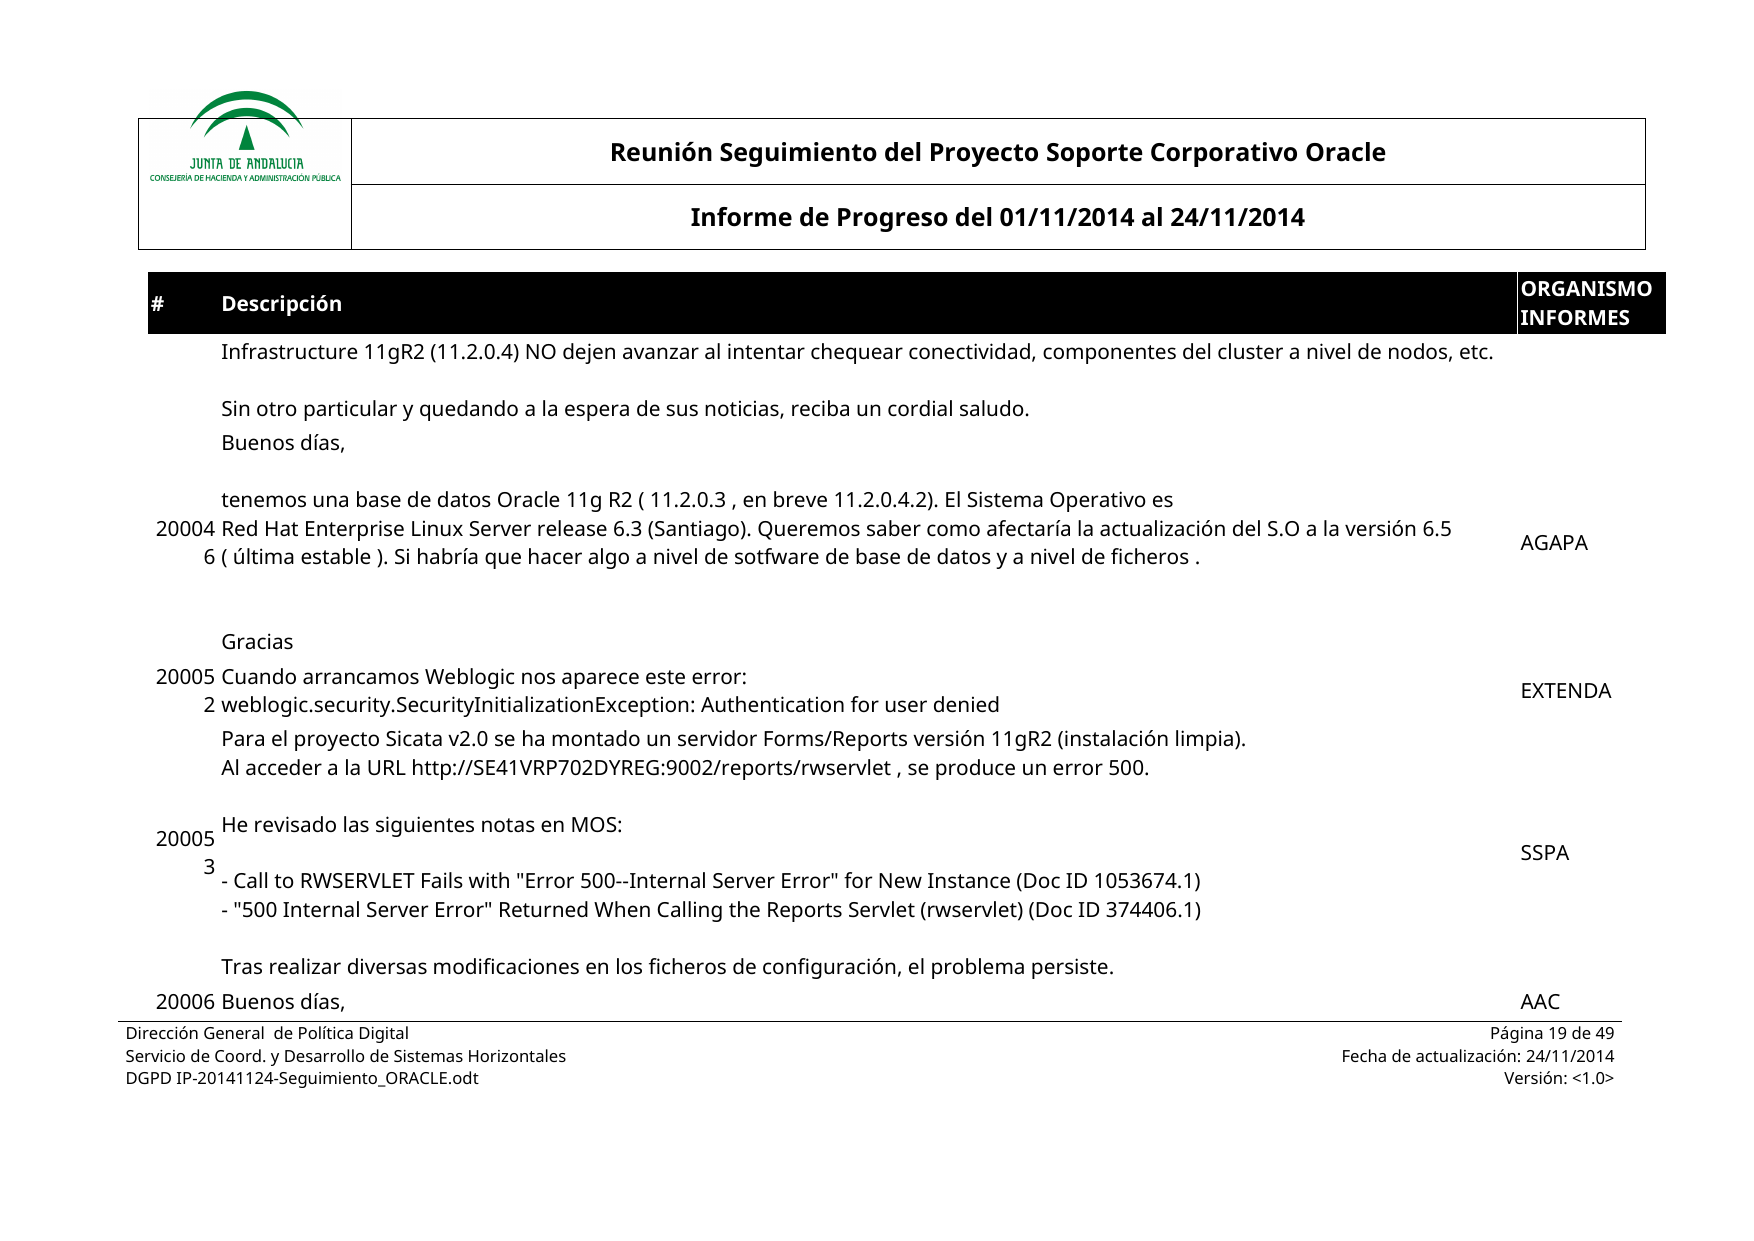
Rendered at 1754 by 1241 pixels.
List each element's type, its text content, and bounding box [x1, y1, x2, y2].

table_cell Infrastructure 11gR2 (11.2.0.4) NO dejen avanzar al intentar chequear conectividad, componentes del cluster a nivel de nodos, etc. Sin otro particular y quedando a la espera de sus noticias, reciba un cordial saludo. [218, 334, 1517, 426]
table_cell AGAPA [1518, 426, 1666, 659]
picture [149, 119, 342, 182]
table_cell [148, 334, 218, 426]
table_cell [1518, 334, 1666, 426]
table_cell 200046 [148, 426, 218, 659]
table_cell Buenos días, [218, 983, 1517, 1019]
table_cell Para el proyecto Sicata v2.0 se ha montado un servidor Forms/Reports versión 11gR2 (instalación limpia). Al acceder a la URL http://SE41VRP702DYREG:9002/reports/rwservlet , se produce un error 500. He revisado las siguientes notas en MOS: - Call to RWSERVLET Fails with "Error 500--Internal Server Error" for New Instance (Doc ID 1053674.1) - "500 Internal Server Error" Returned When Calling the Reports Servlet (rwservlet) (Doc ID 374406.1) Tras realizar diversas modificaciones en los ficheros de configuración, el problema persiste. [218, 722, 1517, 983]
table_header Descripción [218, 272, 1517, 334]
table_cell AAC [1518, 983, 1666, 1019]
table_header ORGANISMO INFORMES [1518, 272, 1666, 334]
table_cell 200052 [148, 659, 218, 722]
table_cell 200053 [148, 722, 218, 983]
table_cell Buenos días, tenemos una base de datos Oracle 11g R2 ( 11.2.0.3 , en breve 11.2.0.4.2). El Sistema Operativo es Red Hat Enterprise Linux Server release 6.3 (Santiago). Queremos saber como afectaría la actualización del S.O a la versión 6.5 ( última estable ). Si habría que hacer algo a nivel de sotfware de base de datos y a nivel de ficheros . Gracias [218, 426, 1517, 659]
table_cell Cuando arrancamos Weblogic nos aparece este error: weblogic.security.SecurityInitializationException: Authentication for user denied [218, 659, 1517, 722]
table_cell 20006 [148, 983, 218, 1019]
table_header # [148, 272, 218, 334]
picture [149, 89, 342, 118]
table_cell EXTENDA [1518, 659, 1666, 722]
table_cell SSPA [1518, 722, 1666, 983]
